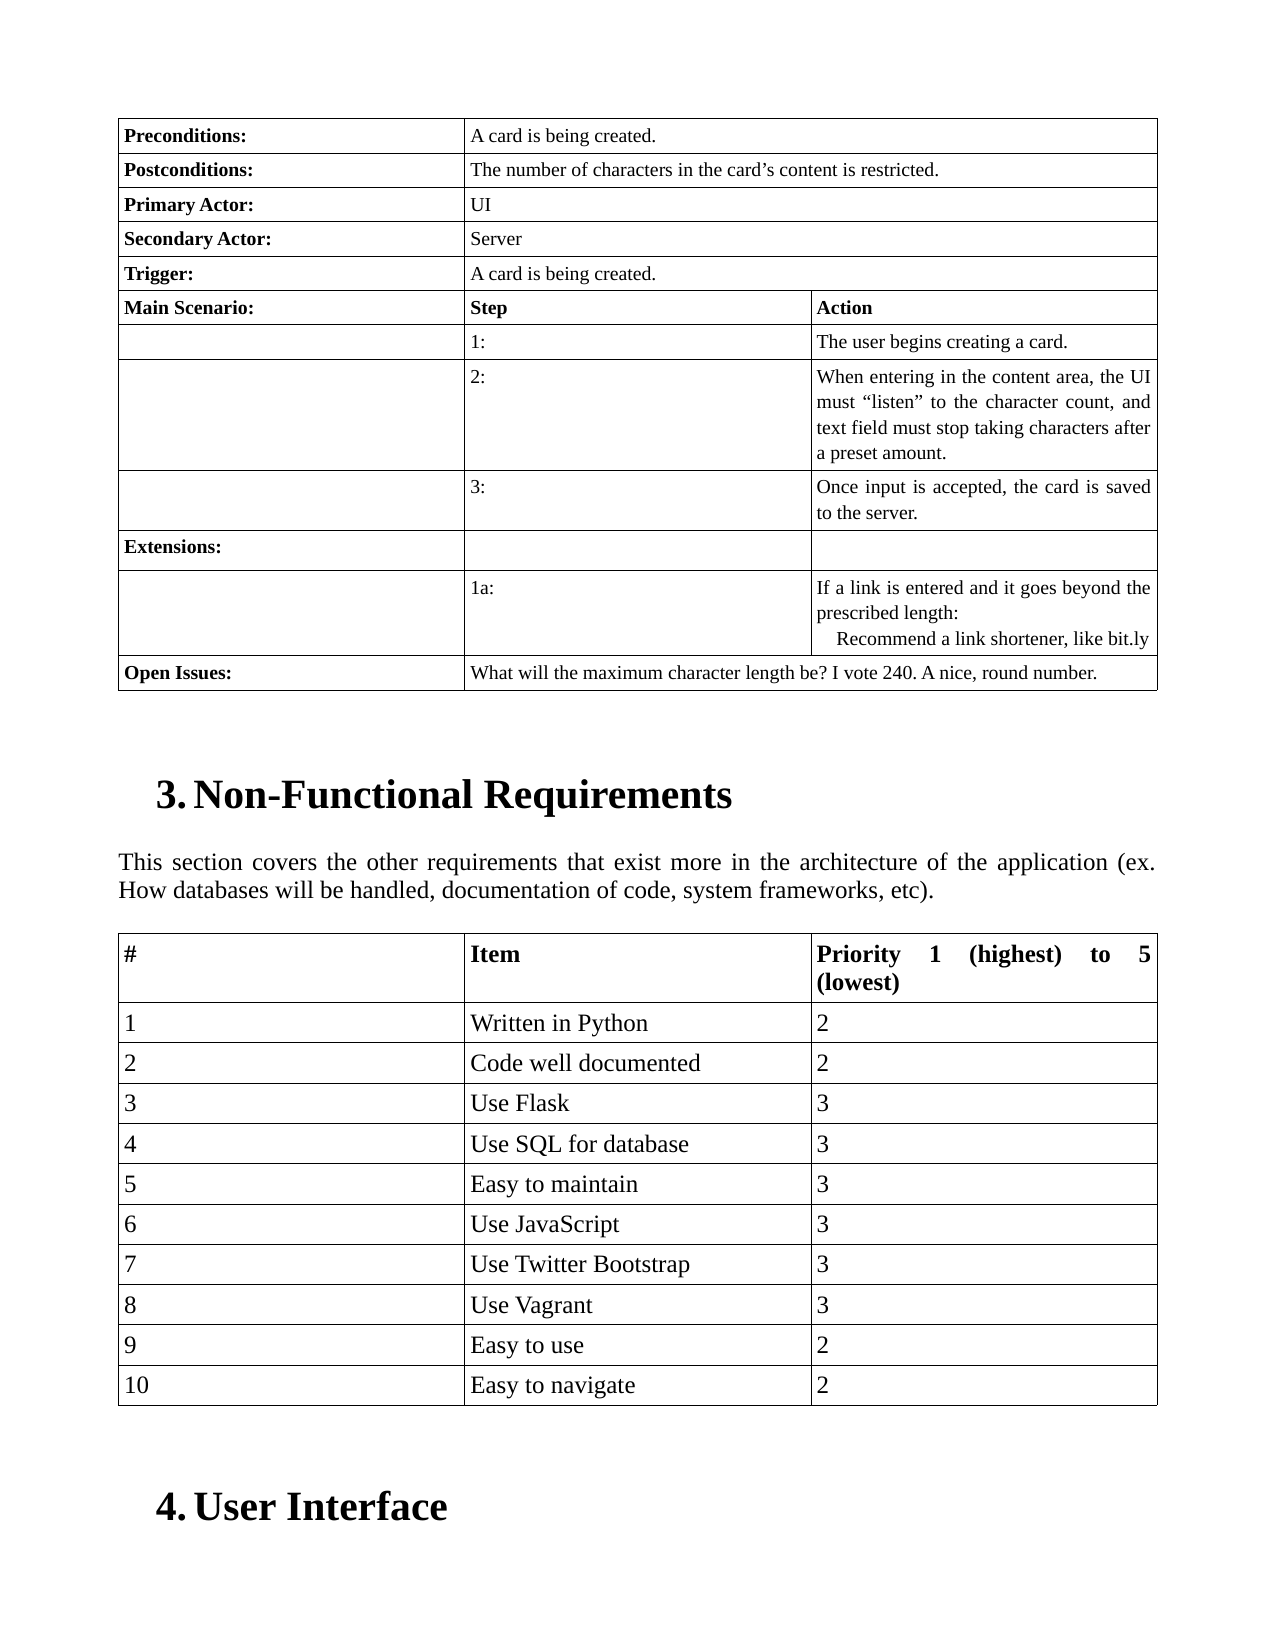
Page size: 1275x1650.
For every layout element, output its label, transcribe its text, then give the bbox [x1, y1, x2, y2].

table_cell 2 [812, 1366, 1157, 1405]
list User Interface [156, 1482, 1157, 1530]
table_cell Easy to maintain [465, 1164, 811, 1203]
table_cell Easy to navigate [465, 1366, 811, 1405]
table_cell 3 [812, 1245, 1157, 1284]
table_cell 1a: [465, 571, 811, 655]
table_cell Easy to use [465, 1325, 811, 1365]
text This section covers the other requirements that exist more in the architecture of the application (ex. How databases will be handled, documentation of code, system frameworks, etc). [118, 847, 1157, 904]
table_cell 2 [812, 1325, 1157, 1365]
table_cell 8 [119, 1285, 464, 1324]
table_cell What will the maximum character length be? I vote 240. A nice, round number. [465, 656, 1157, 690]
table_header Item [465, 934, 811, 1002]
list Non-Functional Requirements [156, 770, 1157, 818]
table_cell When entering in the content area, the UI must “listen” to the character count, and text field must stop taking characters after a preset amount. [812, 360, 1157, 470]
table_cell 6 [119, 1205, 464, 1244]
table_cell Preconditions: [119, 119, 464, 152]
table_cell A card is being created. [465, 257, 1157, 290]
table_cell 9 [119, 1325, 464, 1365]
table_cell Code well documented [465, 1043, 811, 1082]
table_cell Postconditions: [119, 154, 464, 187]
table_cell Use JavaScript [465, 1205, 811, 1244]
table_cell 2: [465, 360, 811, 470]
table_cell A card is being created. [465, 119, 1157, 152]
table_cell [119, 571, 464, 655]
table_cell [119, 325, 464, 359]
table_cell The number of characters in the card’s content is restricted. [465, 154, 1157, 187]
table_cell Use Flask [465, 1084, 811, 1123]
table_cell 4 [119, 1124, 464, 1163]
table_cell Server [465, 222, 1157, 256]
table_cell [119, 471, 464, 529]
table_cell 1 [119, 1003, 464, 1042]
table_cell 3 [119, 1084, 464, 1123]
table_cell 3: [465, 471, 811, 529]
table_cell 7 [119, 1245, 464, 1284]
table_cell UI [465, 188, 1157, 221]
table_cell Primary Actor: [119, 188, 464, 221]
table_cell Step [465, 291, 811, 324]
table_header # [119, 934, 464, 1002]
table_cell The user begins creating a card. [812, 325, 1157, 359]
table_cell Action [812, 291, 1157, 324]
table_cell [812, 531, 1157, 570]
table_cell Open Issues: [119, 656, 464, 690]
table_cell 3 [812, 1124, 1157, 1163]
table_cell Main Scenario: [119, 291, 464, 324]
table_cell 3 [812, 1164, 1157, 1203]
table_cell Secondary Actor: [119, 222, 464, 256]
table_cell 3 [812, 1285, 1157, 1324]
table_cell If a link is entered and it goes beyond the prescribed length: Recommend a link shortener, like bit.ly [812, 571, 1157, 655]
table_cell 1: [465, 325, 811, 359]
table_cell Use Twitter Bootstrap [465, 1245, 811, 1284]
table_cell 3 [812, 1205, 1157, 1244]
table_cell Once input is accepted, the card is saved to the server. [812, 471, 1157, 529]
table_cell Use Vagrant [465, 1285, 811, 1324]
table_cell Use SQL for database [465, 1124, 811, 1163]
table_cell 2 [812, 1003, 1157, 1042]
table_cell Trigger: [119, 257, 464, 290]
table_cell Extensions: [119, 531, 464, 570]
table_cell [119, 360, 464, 470]
table_cell 2 [119, 1043, 464, 1082]
table_cell [465, 531, 811, 570]
table_cell 5 [119, 1164, 464, 1203]
table_cell Written in Python [465, 1003, 811, 1042]
table_cell 2 [812, 1043, 1157, 1082]
table_cell 3 [812, 1084, 1157, 1123]
table_header Priority 1 (highest) to 5 (lowest) [812, 934, 1157, 1002]
table_cell 10 [119, 1366, 464, 1405]
